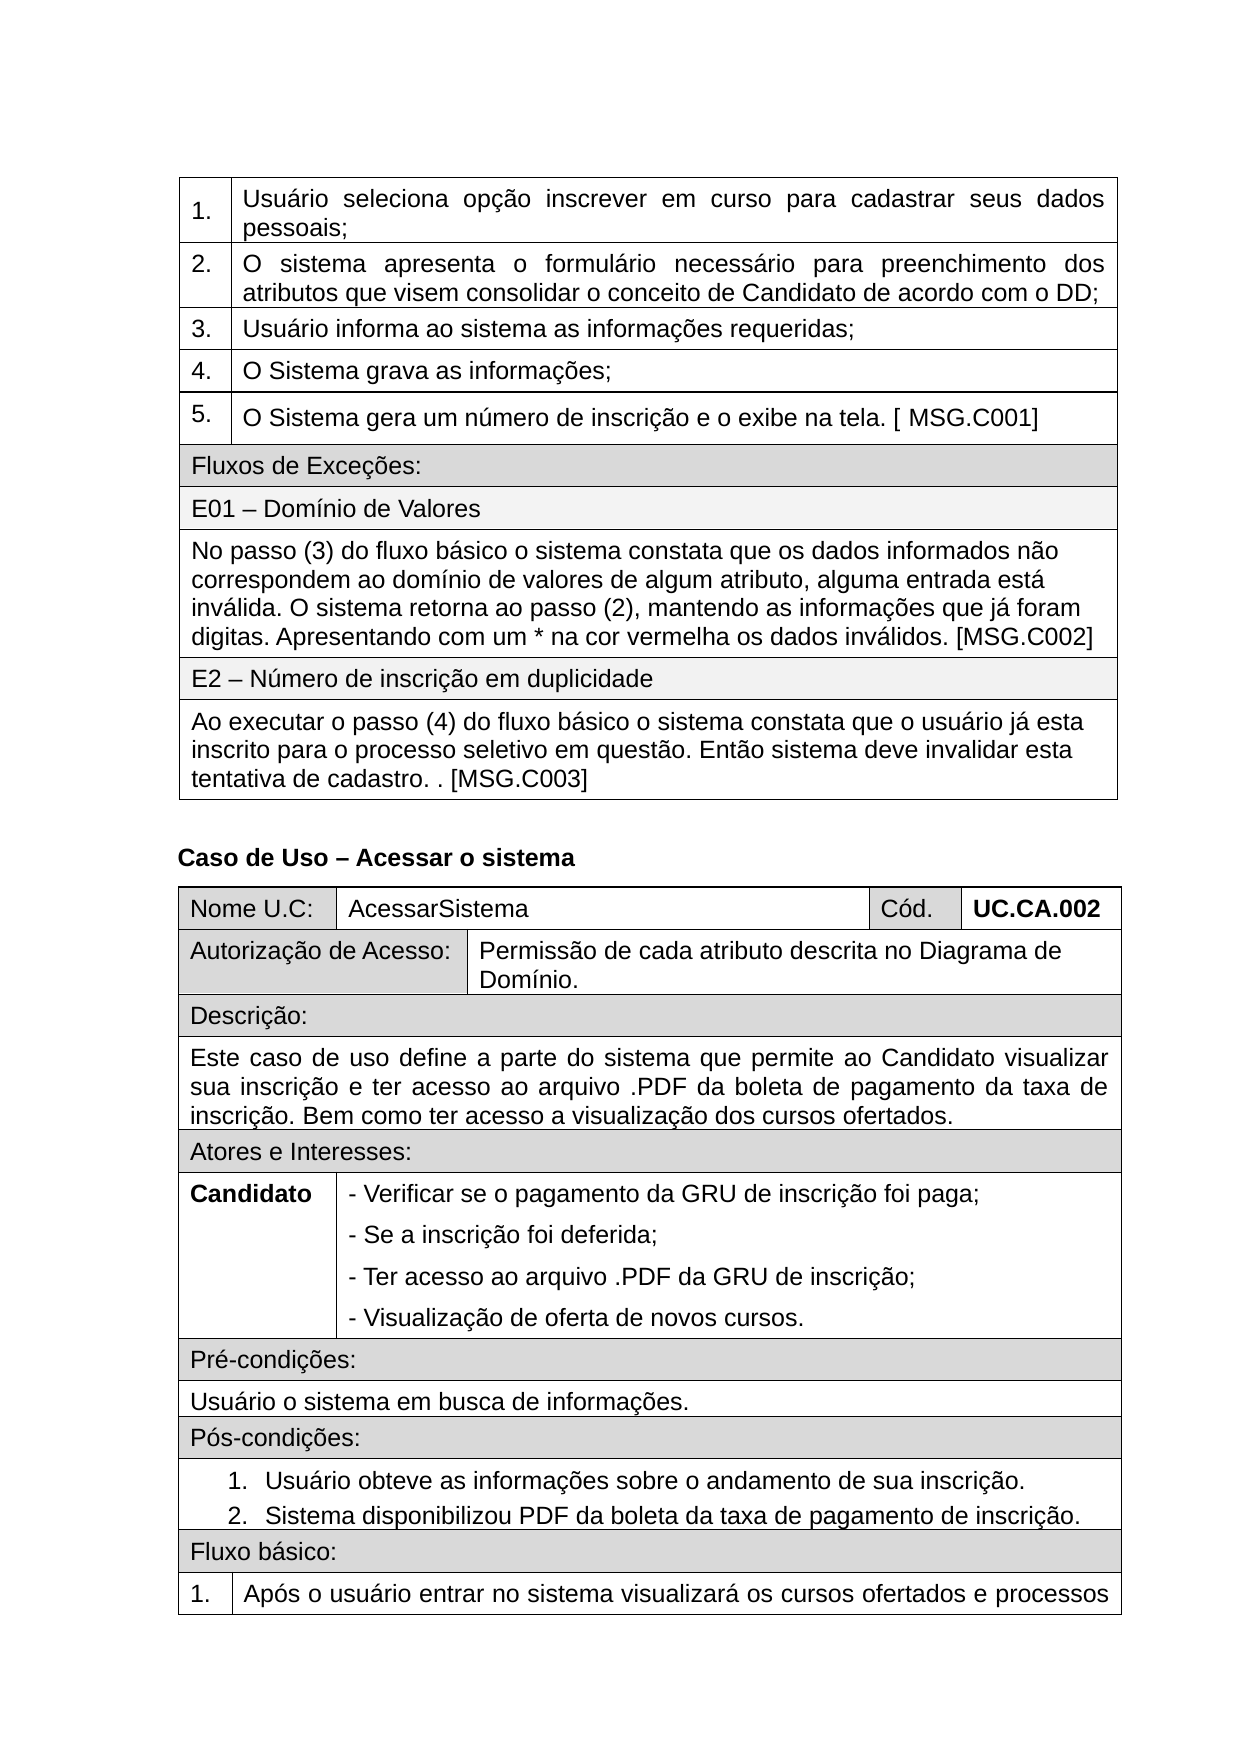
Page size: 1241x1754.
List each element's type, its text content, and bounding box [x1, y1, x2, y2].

table_cell 3. [180, 308, 231, 349]
table_cell Descrição: [179, 995, 1121, 1036]
table_cell Usuário informa ao sistema as informações requeridas; [232, 308, 1117, 349]
table_cell Fluxos de Exceções: [180, 445, 1117, 486]
table_cell O Sistema gera um número de inscrição e o exibe na tela. [ MSG.C001] [232, 393, 1117, 444]
table_cell O Sistema grava as informações; [232, 350, 1117, 391]
table_cell Candidato [179, 1173, 336, 1338]
table_cell O sistema apresenta o formulário necessário para preenchimento dos atributos que visem consolidar o conceito de Candidato de acordo com o DD; [232, 243, 1117, 307]
table_cell 2. [180, 243, 231, 307]
table_cell Atores e Interesses: [179, 1130, 1121, 1172]
table_cell Pós-condições: [179, 1417, 1121, 1458]
table_cell No passo (3) do fluxo básico o sistema constata que os dados informados não correspondem ao domínio de valores de algum atributo, alguma entrada está inválida. O sistema retorna ao passo (2), mantendo as informações que já foram digitas. Apresentando com um * na cor vermelha os dados inválidos. [MSG.C002] [180, 530, 1117, 657]
table_cell 5. [180, 393, 231, 444]
table_cell 1. [180, 178, 231, 242]
table_cell E2 – Número de inscrição em duplicidade [180, 658, 1117, 699]
subtitle Caso de Uso – Acessar o sistema [177, 843, 1122, 872]
table_cell Pré-condições: [179, 1339, 1121, 1380]
table_cell Após o usuário entrar no sistema visualizará os cursos ofertados e processos [233, 1573, 1121, 1614]
table_header Nome U.C: [179, 888, 336, 929]
table_cell Permissão de cada atributo descrita no Diagrama de Domínio. [468, 930, 1121, 993]
table_cell Ao executar o passo (4) do fluxo básico o sistema constata que o usuário já esta inscrito para o processo seletivo em questão. Então sistema deve invalidar esta tentativa de cadastro. . [MSG.C003] [180, 700, 1117, 799]
table_header Cód. [870, 888, 961, 929]
table_cell Fluxo básico: [179, 1530, 1121, 1572]
table_cell Usuário seleciona opção inscrever em curso para cadastrar seus dados pessoais; [232, 178, 1117, 242]
table_cell - Verificar se o pagamento da GRU de inscrição foi paga; - Se a inscrição foi deferida; - Ter acesso ao arquivo .PDF da GRU de inscrição; - Visualização de oferta de novos cursos. [337, 1173, 1121, 1338]
table_cell 1. [179, 1573, 232, 1614]
table_cell E01 – Domínio de Valores [180, 487, 1117, 528]
table_cell Usuário obteve as informações sobre o andamento de sua inscrição. Sistema disponibilizou PDF da boleta da taxa de pagamento de inscrição. [179, 1459, 1121, 1529]
table_cell Este caso de uso define a parte do sistema que permite ao Candidato visualizar sua inscrição e ter acesso ao arquivo .PDF da boleta de pagamento da taxa de inscrição. Bem como ter acesso a visualização dos cursos ofertados. [179, 1037, 1121, 1129]
table_header AcessarSistema [337, 888, 869, 929]
table_cell Usuário o sistema em busca de informações. [179, 1381, 1121, 1416]
table_header UC.CA.002 [962, 888, 1121, 929]
table_cell Autorização de Acesso: [179, 930, 467, 993]
table_cell 4. [180, 350, 231, 391]
